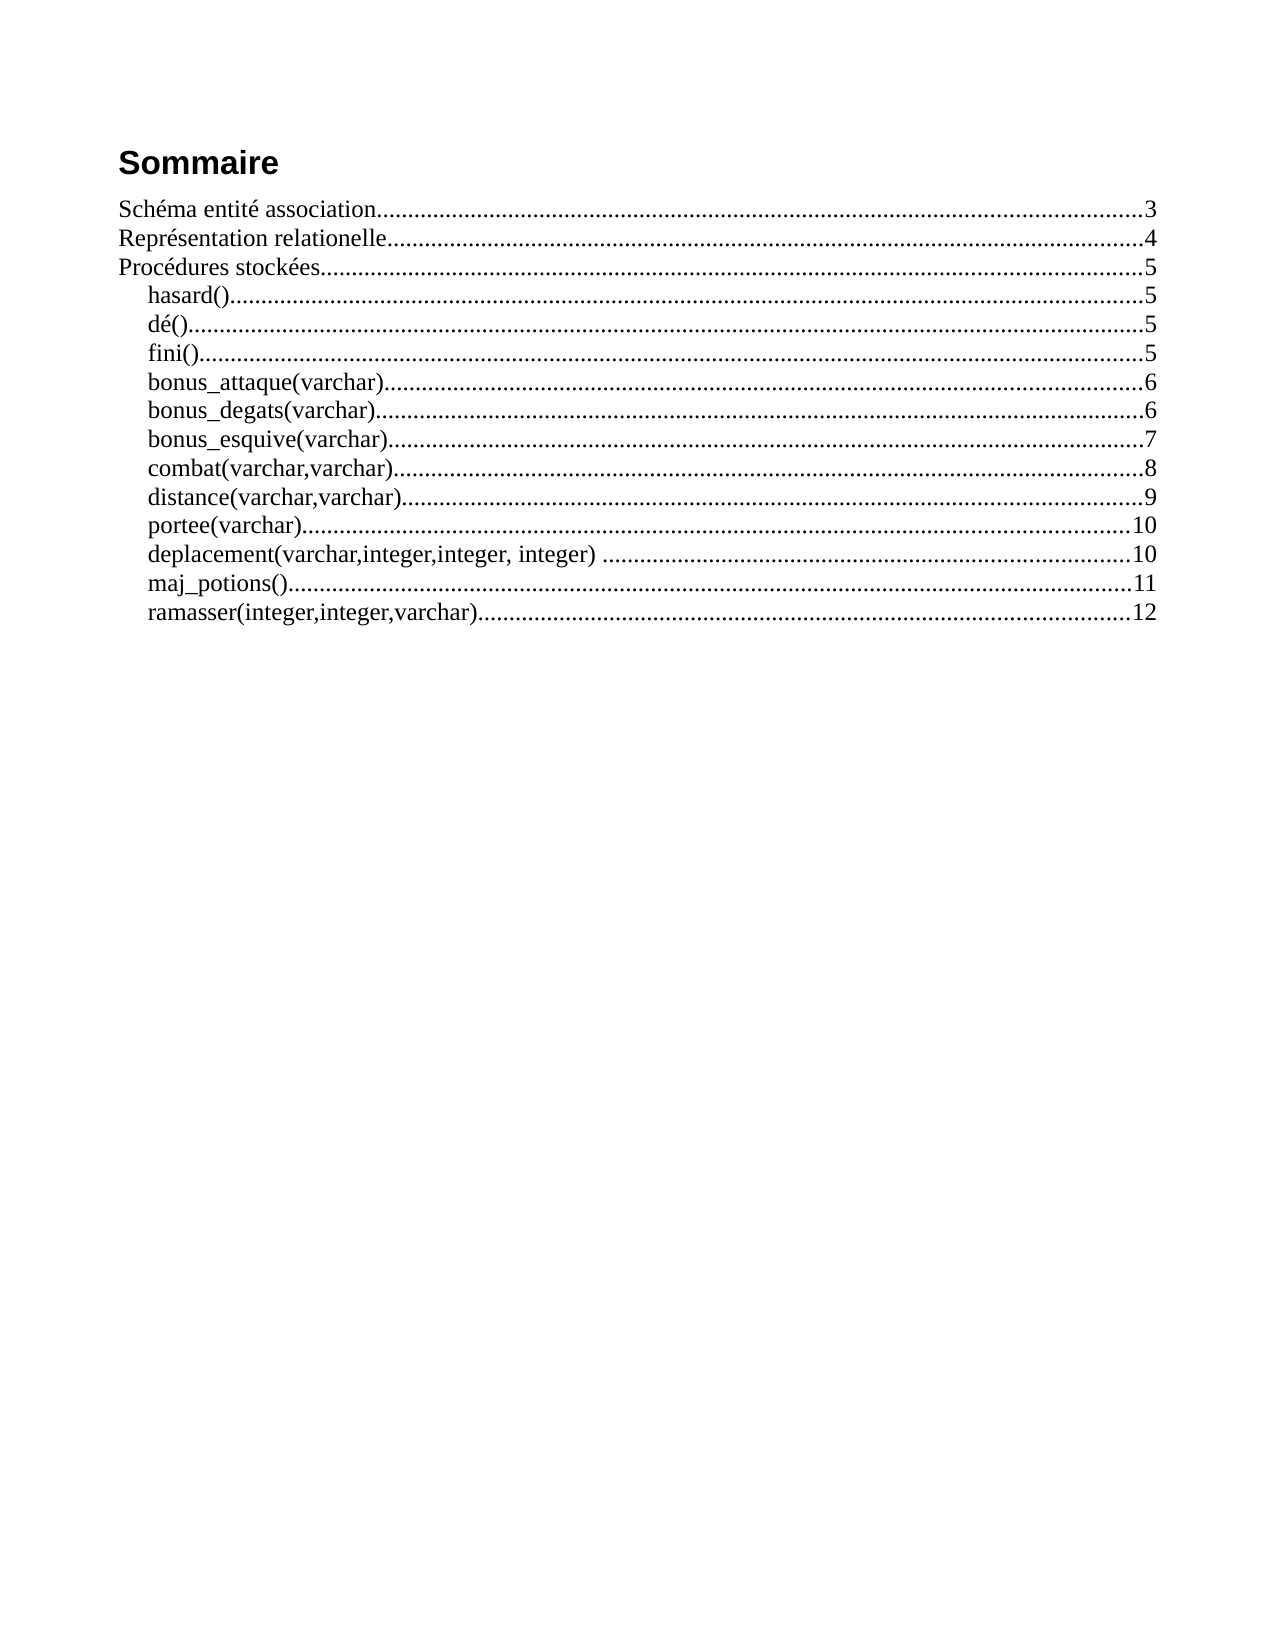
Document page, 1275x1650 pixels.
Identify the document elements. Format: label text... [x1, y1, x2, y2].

text fini() 5 [148, 338, 1157, 367]
subtitle Sommaire [118, 143, 1157, 182]
text ramasser(integer,integer,varchar) 12 [148, 597, 1157, 625]
text Procédures stockées 5 [118, 252, 1157, 280]
text dé() 5 [148, 309, 1157, 338]
text maj_potions() 11 [148, 568, 1157, 597]
text bonus_esquive(varchar) 7 [148, 424, 1157, 453]
text portee(varchar) 10 [148, 510, 1157, 539]
text hasard() 5 [148, 280, 1157, 309]
text deplacement(varchar,integer,integer, integer) 10 [148, 539, 1157, 568]
text distance(varchar,varchar) 9 [148, 482, 1157, 510]
text Représentation relationelle 4 [118, 223, 1157, 252]
text combat(varchar,varchar) 8 [148, 453, 1157, 482]
text Schéma entité association 3 [118, 194, 1157, 223]
text bonus_degats(varchar) 6 [148, 395, 1157, 424]
text bonus_attaque(varchar) 6 [148, 367, 1157, 395]
